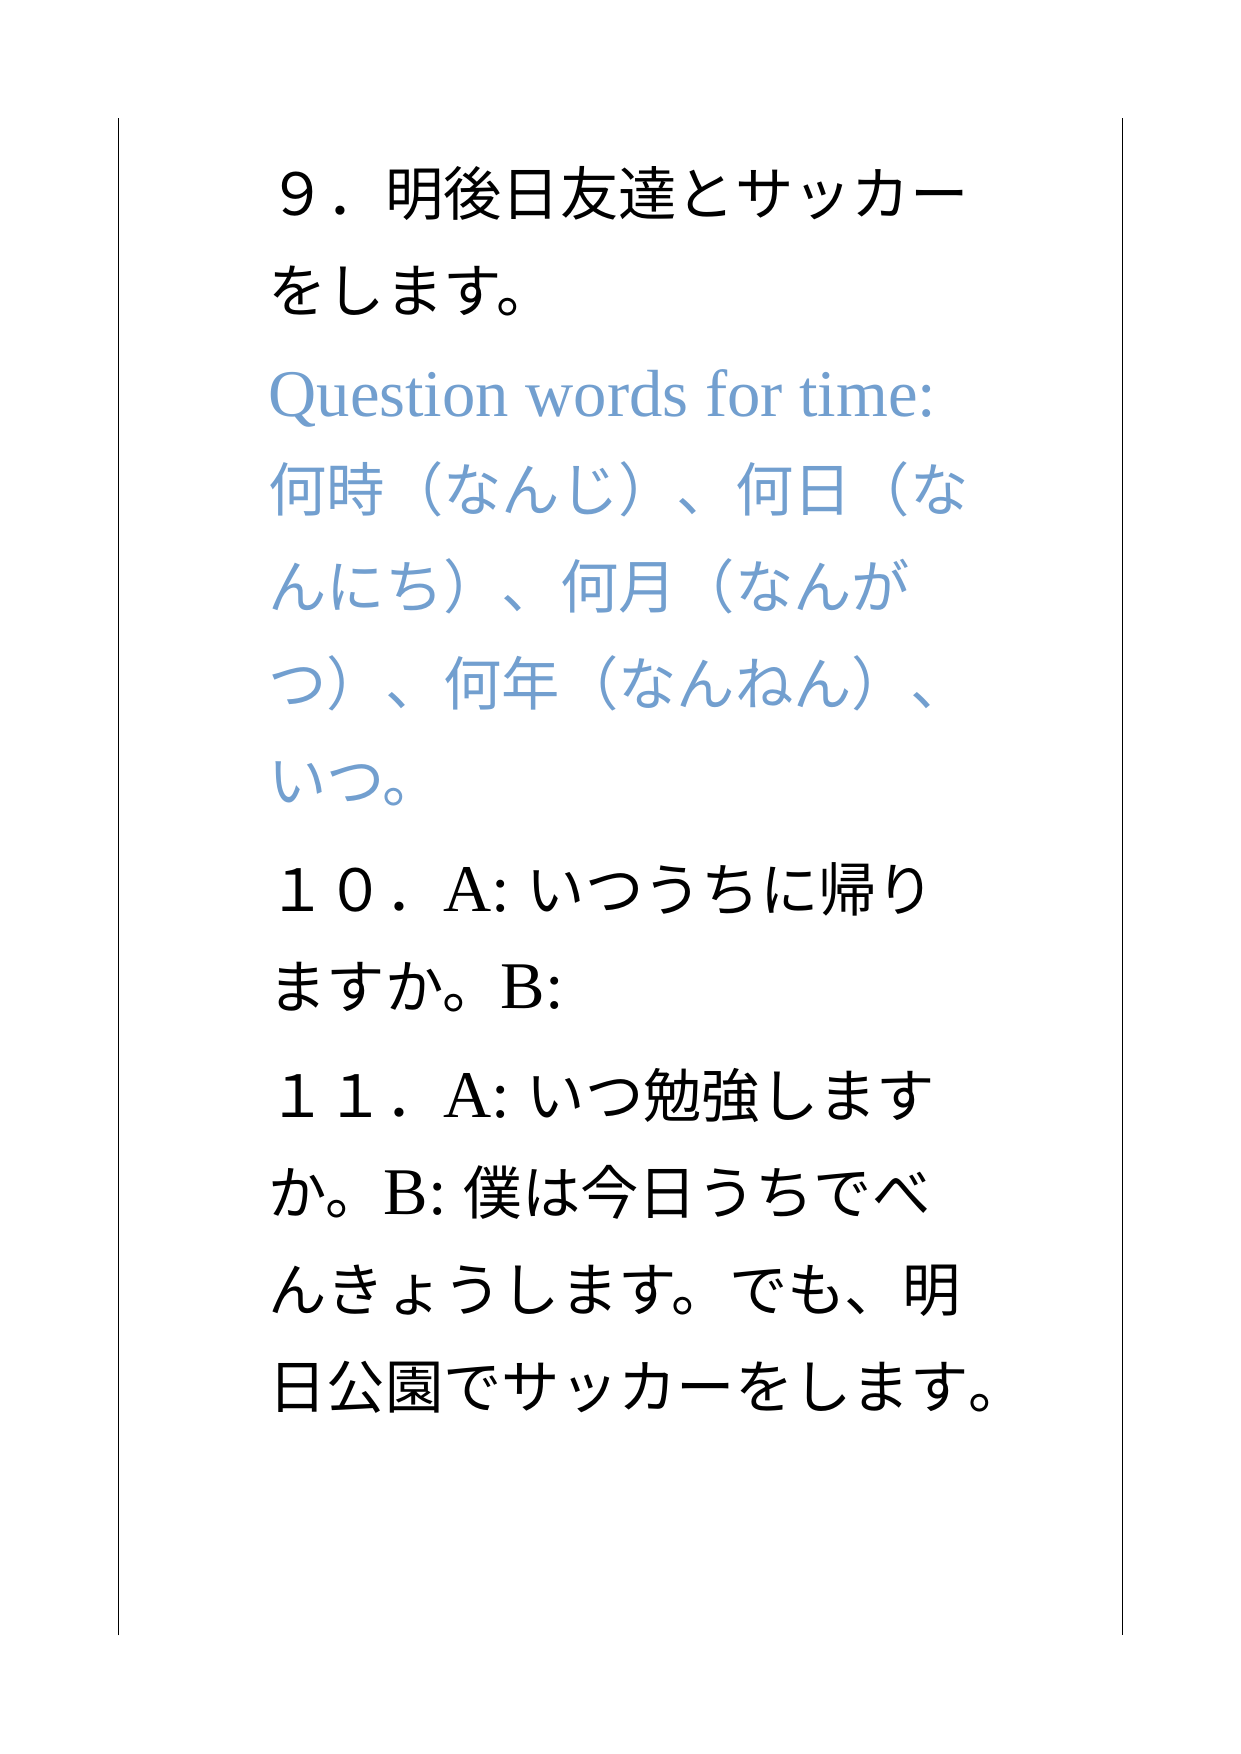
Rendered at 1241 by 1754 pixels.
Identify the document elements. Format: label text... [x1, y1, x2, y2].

text Question words for time: 何時（なんじ）、何日（なんにち）、何月（なんがつ）、何年（なんねん）、いつ。 [268, 354, 972, 819]
text １１．A: いつ勉強しますか。B: 僕は今日うちでべんきょうします。でも、明日公園でサッカーをします。 [268, 1050, 972, 1425]
text ９．明後日友達とサッカーをします。 [268, 148, 972, 330]
text １０．A: いつうちに帰りますか。B: [268, 844, 972, 1025]
